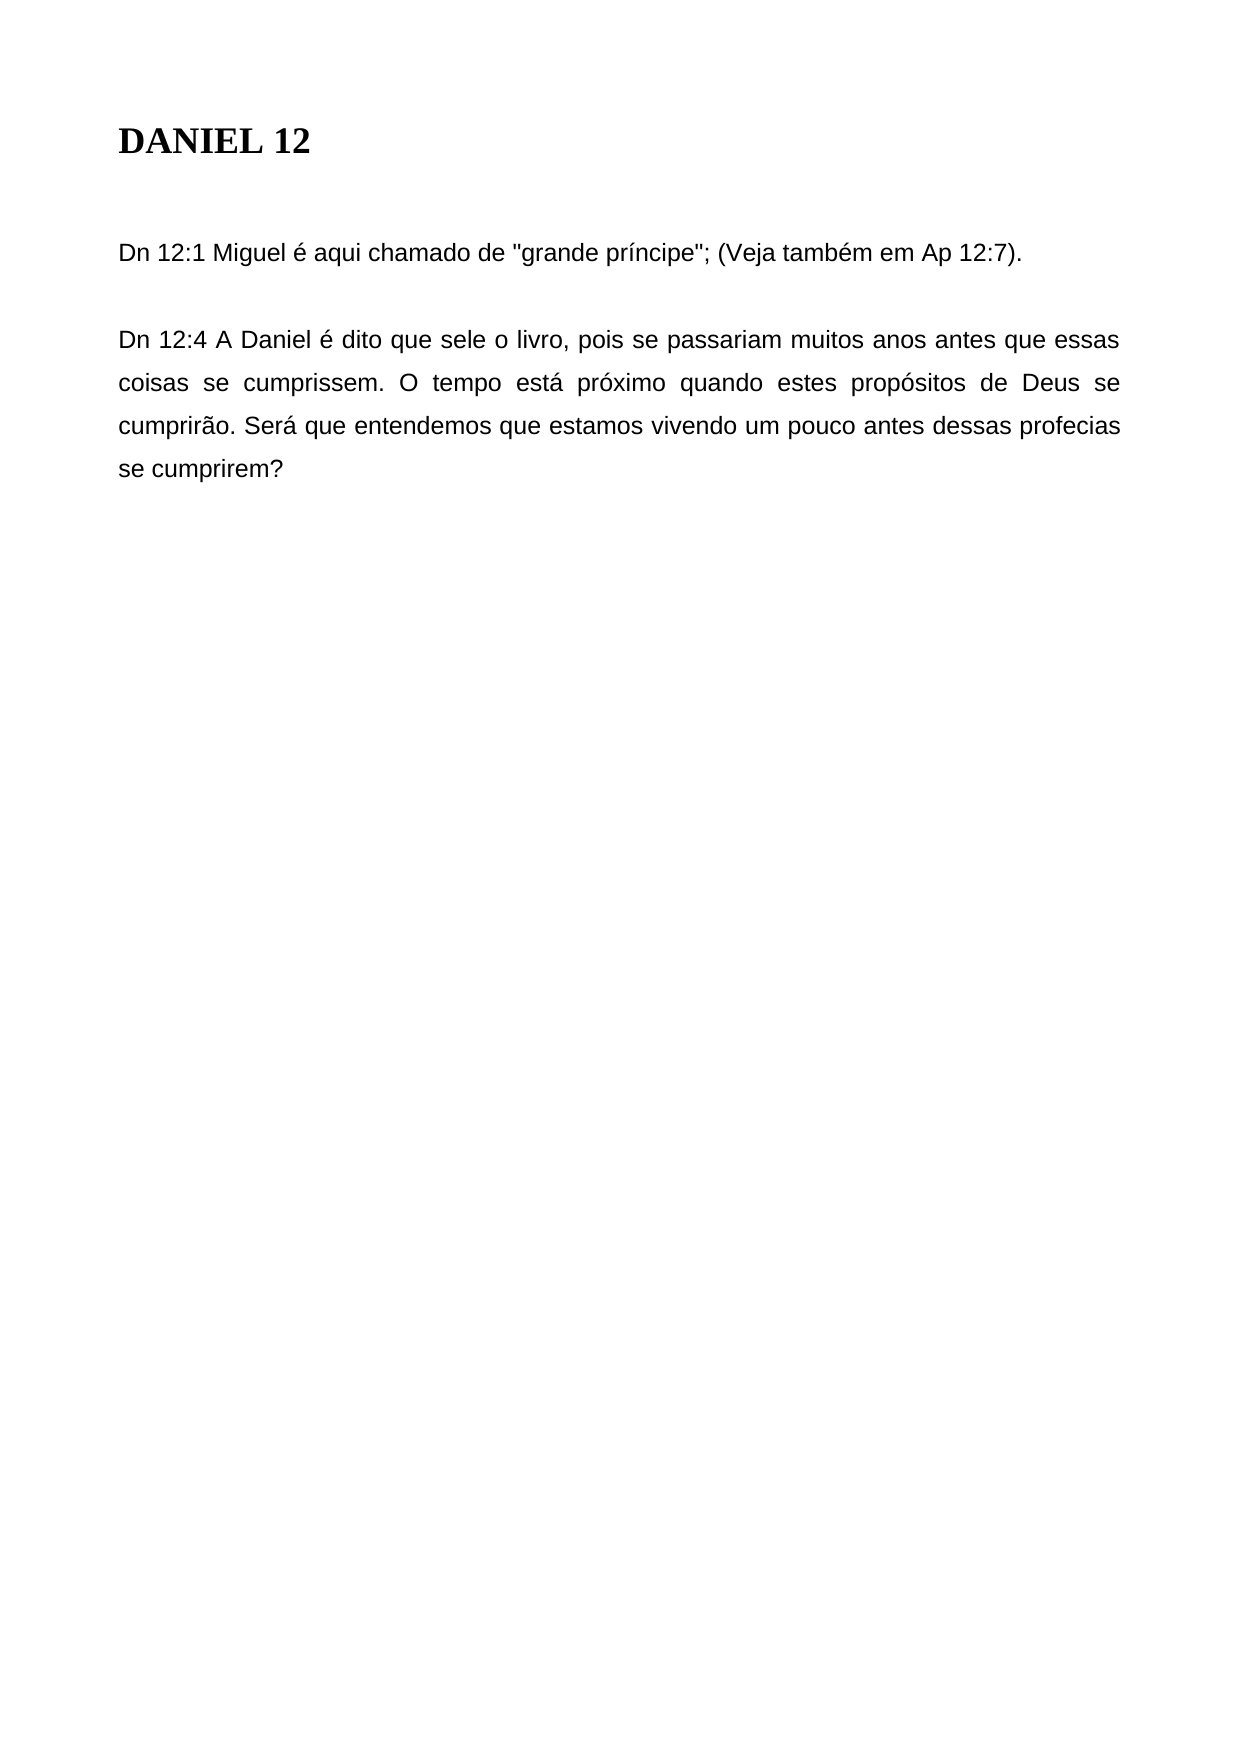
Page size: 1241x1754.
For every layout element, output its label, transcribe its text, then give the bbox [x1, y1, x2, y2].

subtitle DANIEL 12 [118, 118, 1122, 161]
text Dn 12:1 Miguel é aqui chamado de "grande príncipe"; (Veja também em Ap 12:7). [118, 238, 1122, 267]
text Dn 12:4 A Daniel é dito que sele o livro, pois se passariam muitos anos antes que essas coisas se cumprissem. O tempo está próximo quando estes propósitos de Deus se cumprirão. Será que entendemos que estamos vivendo um pouco antes dessas profecias se cumprirem? [118, 325, 1122, 483]
